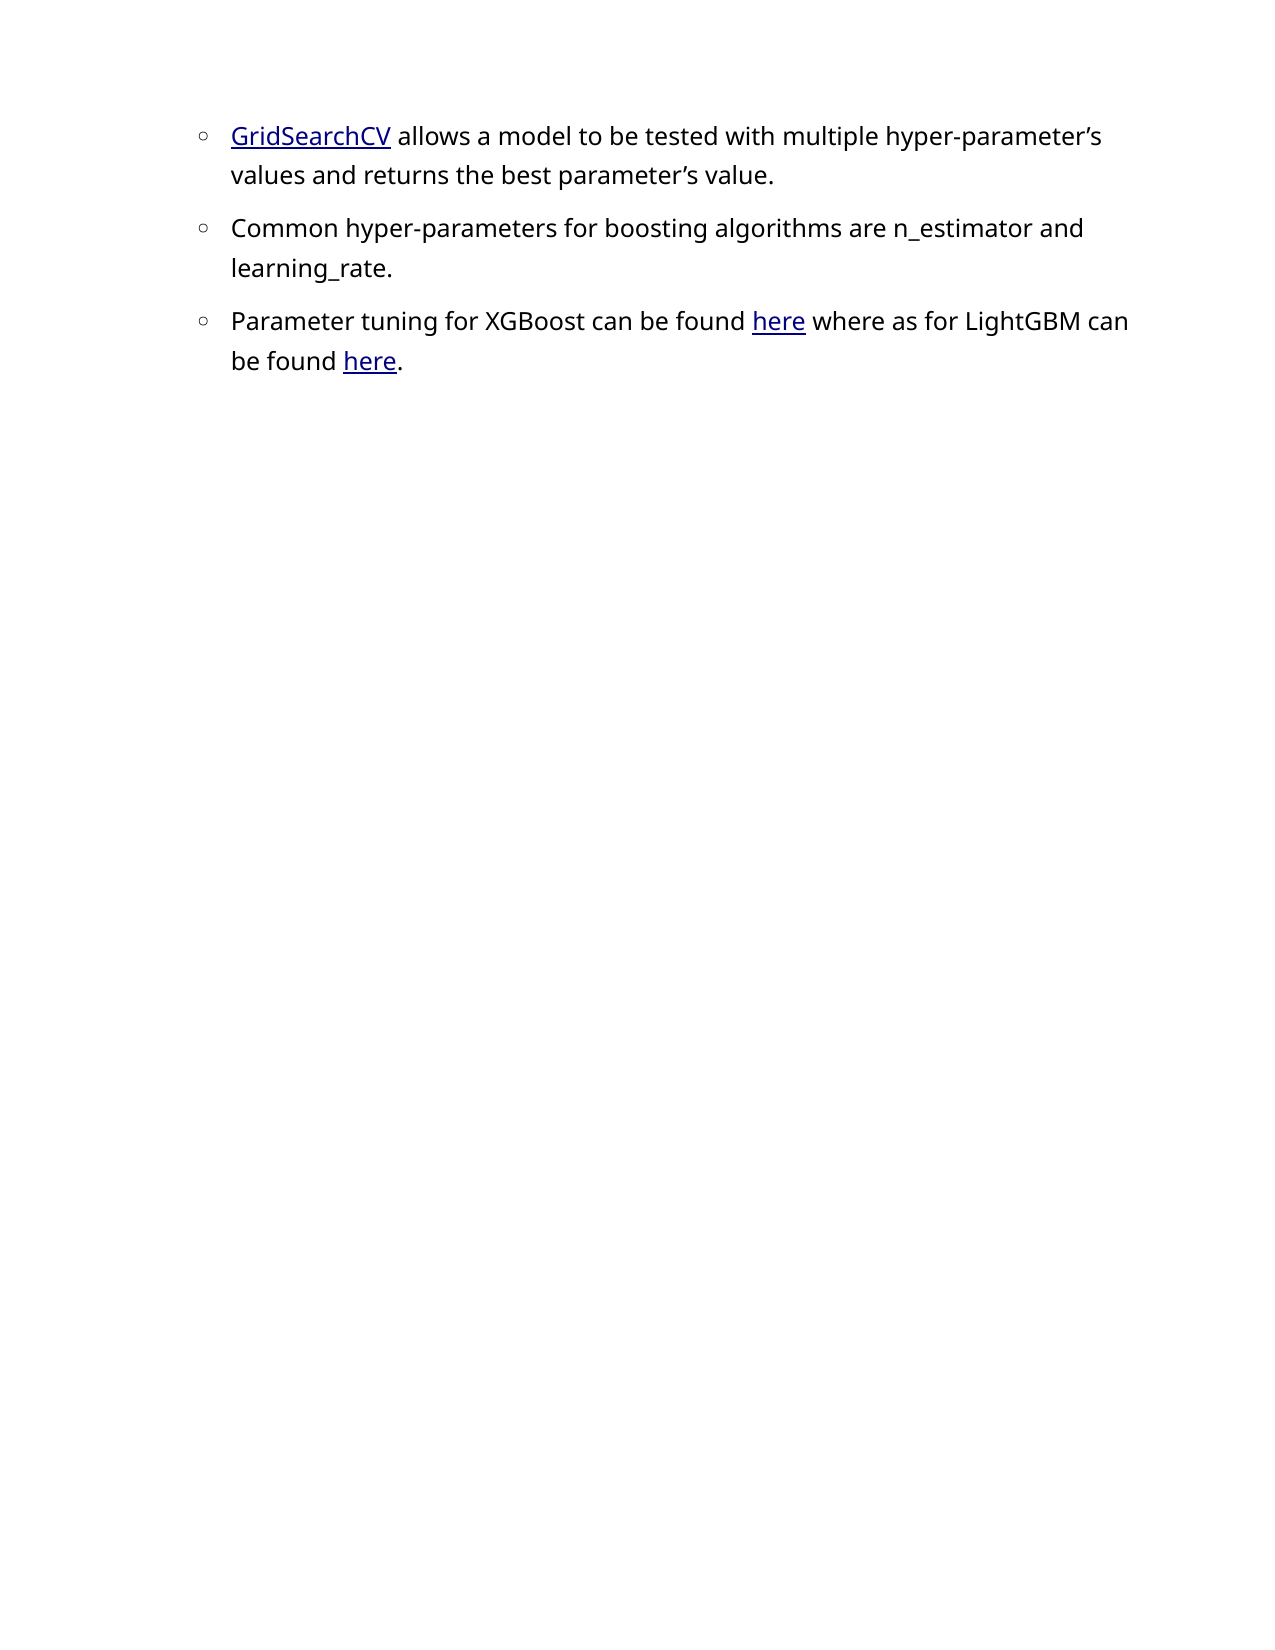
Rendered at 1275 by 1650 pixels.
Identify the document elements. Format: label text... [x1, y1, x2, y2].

list Common hyper-parameters for boosting algorithms are n_estimator and learning_rate. [193, 211, 1157, 284]
list GridSearchCV allows a model to be tested with multiple hyper-parameter’s values and returns the best parameter’s value. [193, 118, 1157, 191]
list Parameter tuning for XGBoost can be found here where as for LightGBM can be found here. [193, 304, 1157, 377]
